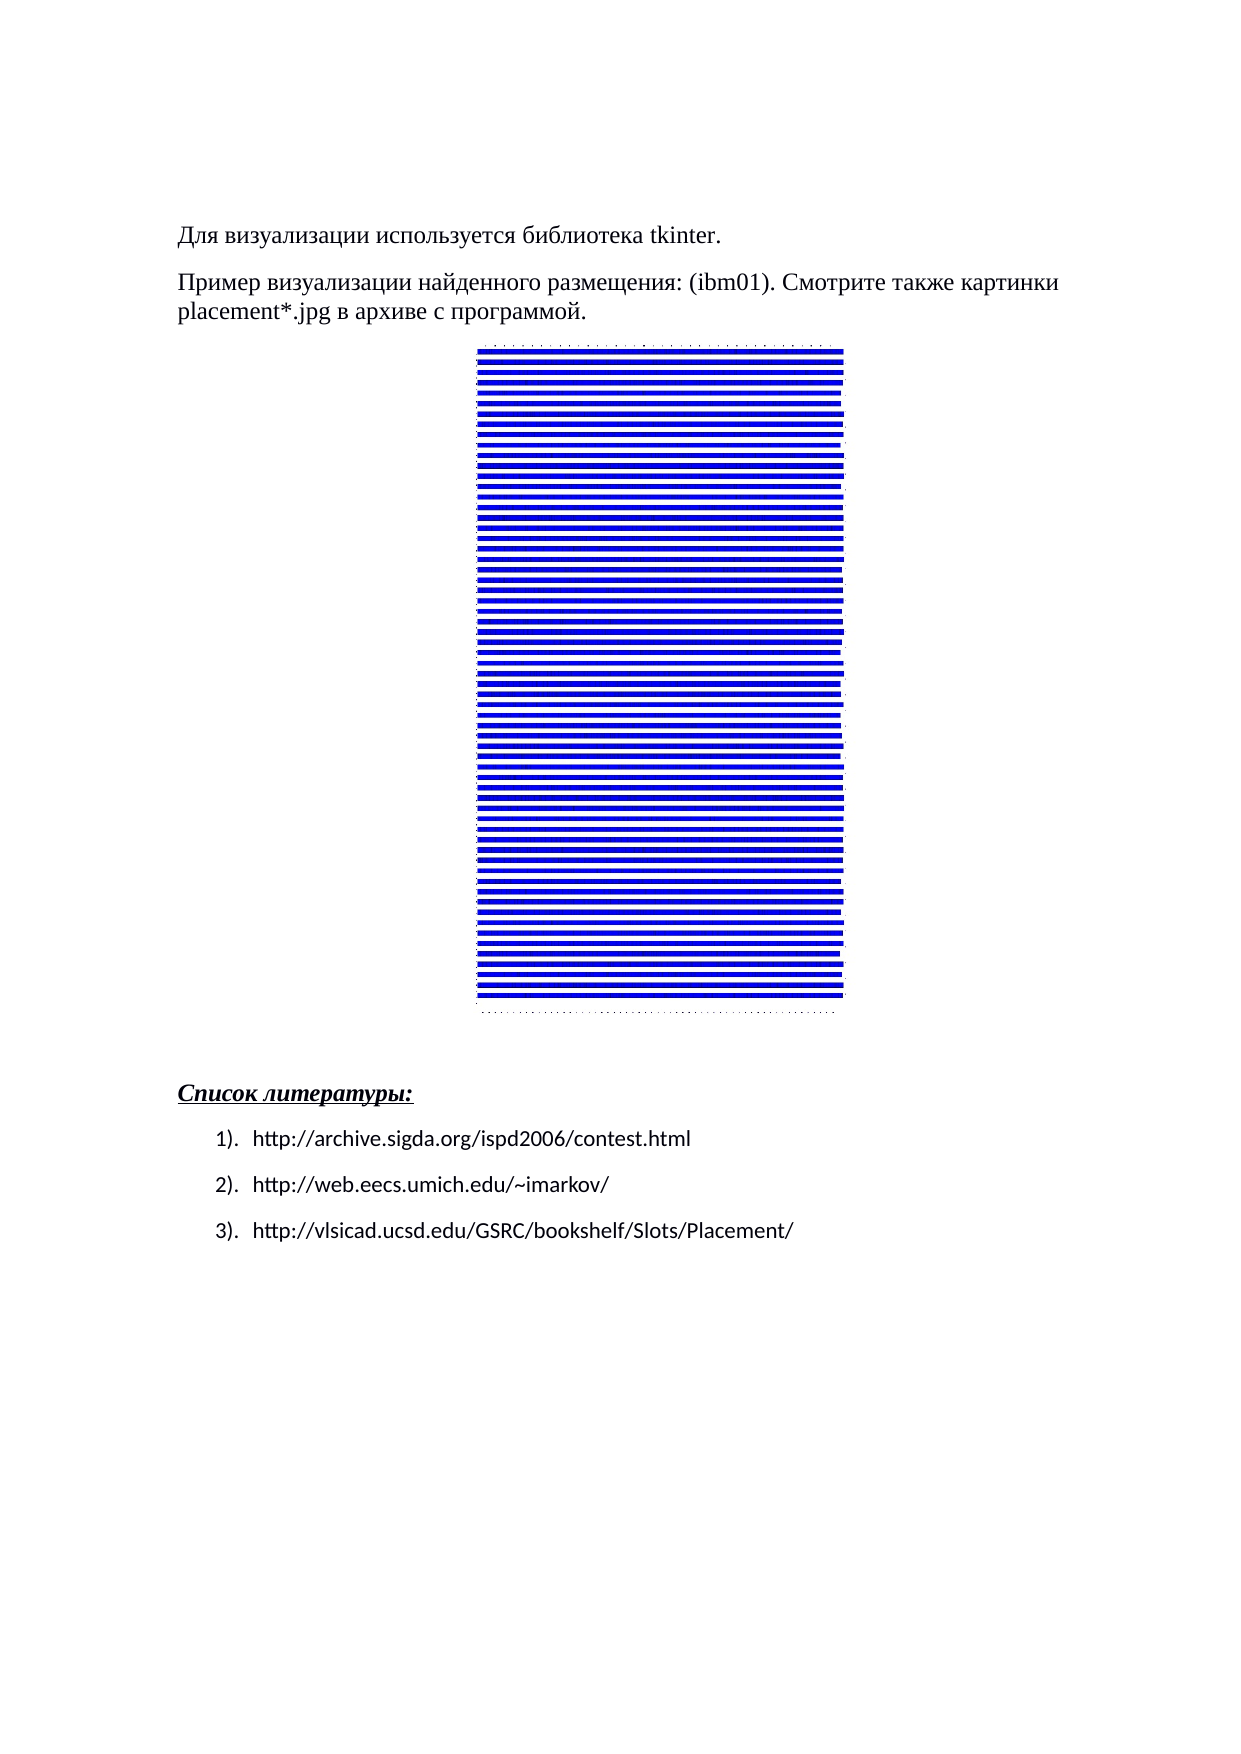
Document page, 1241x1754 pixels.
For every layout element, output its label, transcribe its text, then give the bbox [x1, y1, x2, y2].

text Для визуализации используется библиотека tkinter. [177, 220, 1152, 249]
picture [473, 343, 856, 1015]
list http://vlsicad.ucsd.edu/GSRC/bookshelf/Slots/Placement/ [215, 1216, 1152, 1244]
text Пример визуализации найденного размещения: (ibm01). Смотрите также картинки placement*.jpg в архиве с программой. [177, 267, 1152, 325]
text Список литературы: [177, 1078, 1152, 1107]
list http://web.eecs.umich.edu/~imarkov/ [215, 1170, 1152, 1198]
list http://archive.sigda.org/ispd2006/contest.html [215, 1124, 1152, 1153]
